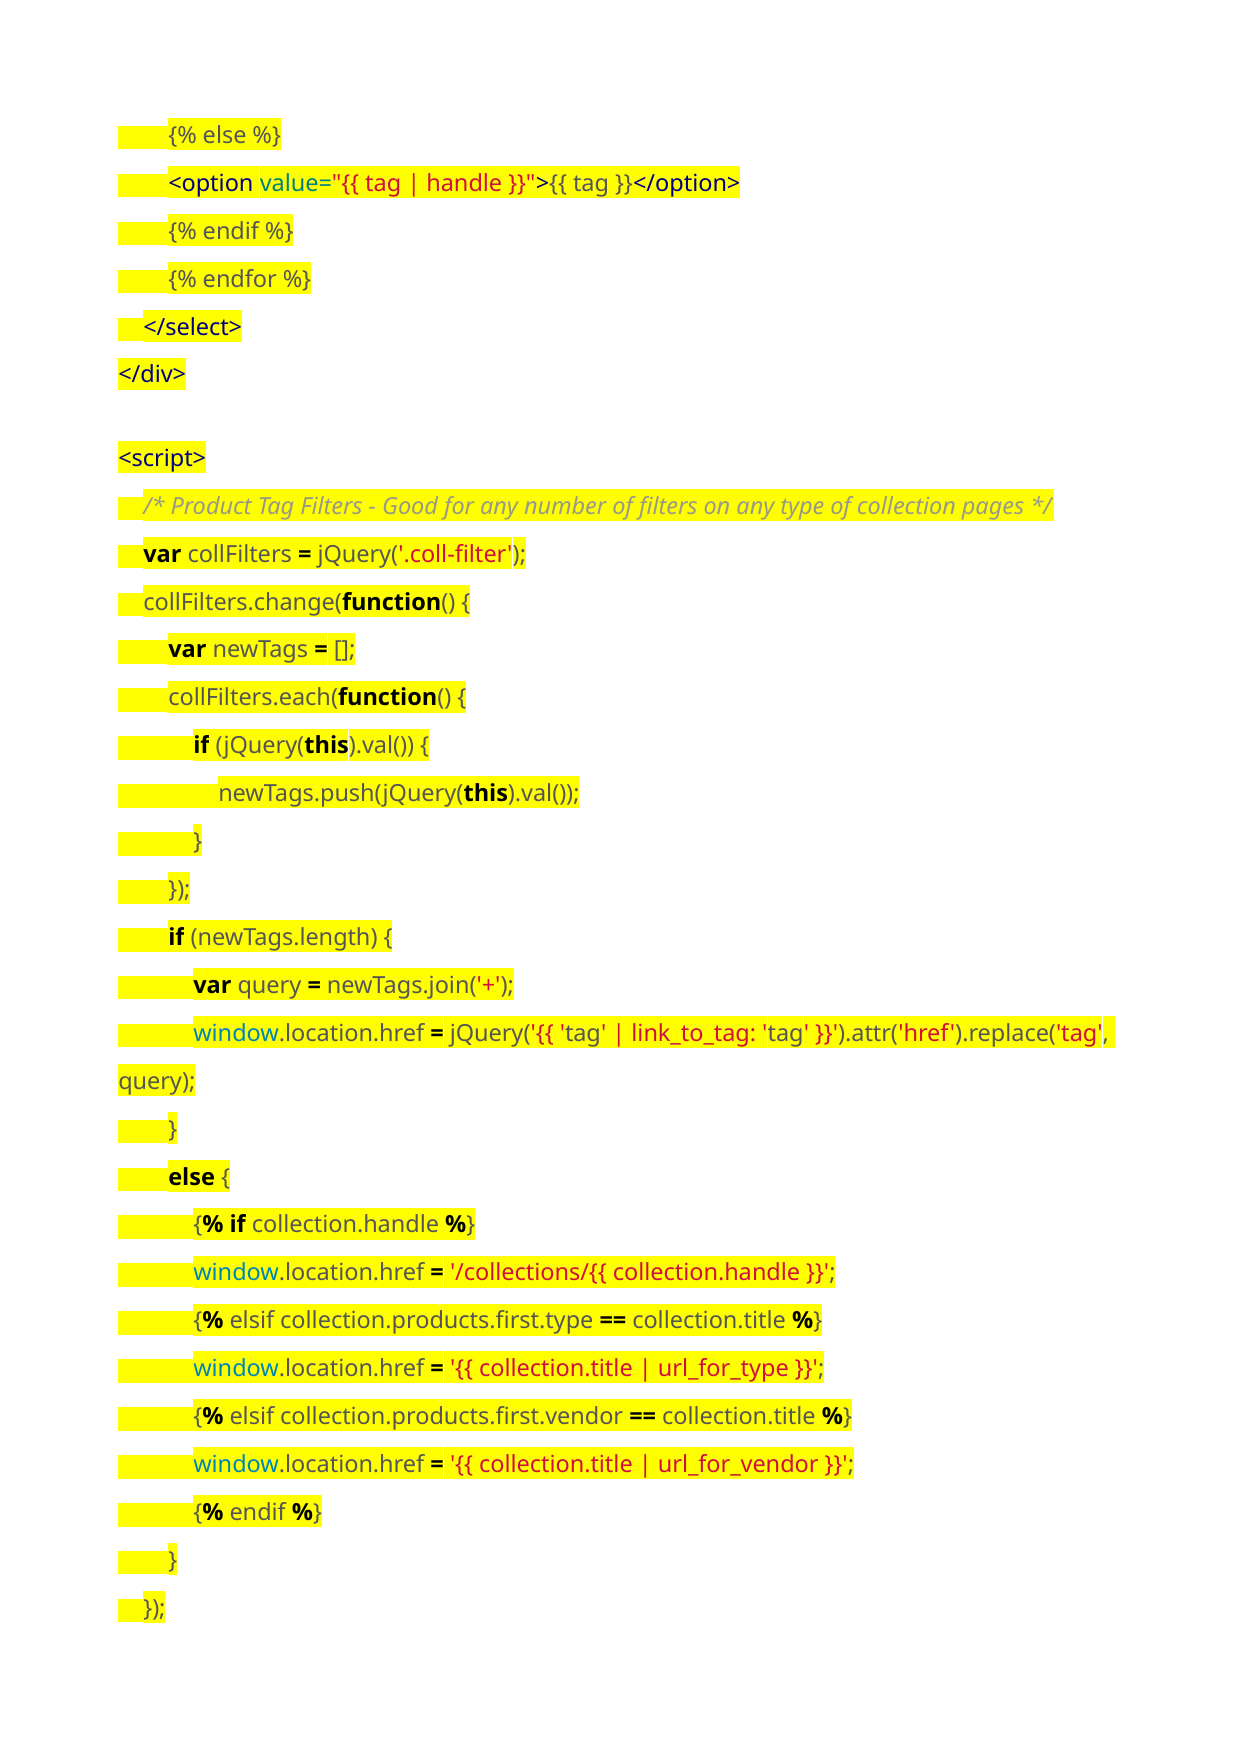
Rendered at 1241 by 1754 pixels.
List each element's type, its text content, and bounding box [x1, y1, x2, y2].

list } [118, 1543, 1122, 1575]
list {% else %} [118, 118, 1122, 150]
list window.location.href = '/collections/{{ collection.handle }}'; [118, 1256, 1122, 1288]
list var newTags = []; [118, 633, 1122, 665]
list if (jQuery(this).val()) { [118, 728, 1122, 761]
list var collFilters = jQuery('.coll-filter'); [118, 537, 1122, 569]
list <option value="{{ tag | handle }}">{{ tag }}</option> [118, 166, 1122, 198]
list collFilters.each(function() { [118, 681, 1122, 713]
list window.location.href = jQuery('{{ 'tag' | link_to_tag: 'tag' }}').attr('href').replace('tag', query); [118, 1016, 1122, 1096]
list collFilters.change(function() { [118, 585, 1122, 617]
list var query = newTags.join('+'); [118, 968, 1122, 1000]
list window.location.href = '{{ collection.title | url_for_type }}'; [118, 1351, 1122, 1383]
list {% elsif collection.products.first.type == collection.title %} [118, 1303, 1122, 1336]
list } [118, 824, 1122, 856]
list /* Product Tag Filters - Good for any number of filters on any type of collection pages */ [118, 489, 1122, 521]
list } [118, 1112, 1122, 1144]
list }); [118, 1591, 1122, 1623]
list </div> [118, 358, 1122, 390]
list <script> [118, 441, 1122, 473]
list {% endfor %} [118, 262, 1122, 294]
list {% endif %} [118, 214, 1122, 246]
list if (newTags.length) { [118, 920, 1122, 952]
list window.location.href = '{{ collection.title | url_for_vendor }}'; [118, 1447, 1122, 1479]
list newTags.push(jQuery(this).val()); [118, 776, 1122, 808]
list {% endif %} [118, 1495, 1122, 1527]
list </select> [118, 310, 1122, 342]
list {% elsif collection.products.first.vendor == collection.title %} [118, 1399, 1122, 1431]
list }); [118, 872, 1122, 904]
list {% if collection.handle %} [118, 1208, 1122, 1240]
list else { [118, 1160, 1122, 1192]
